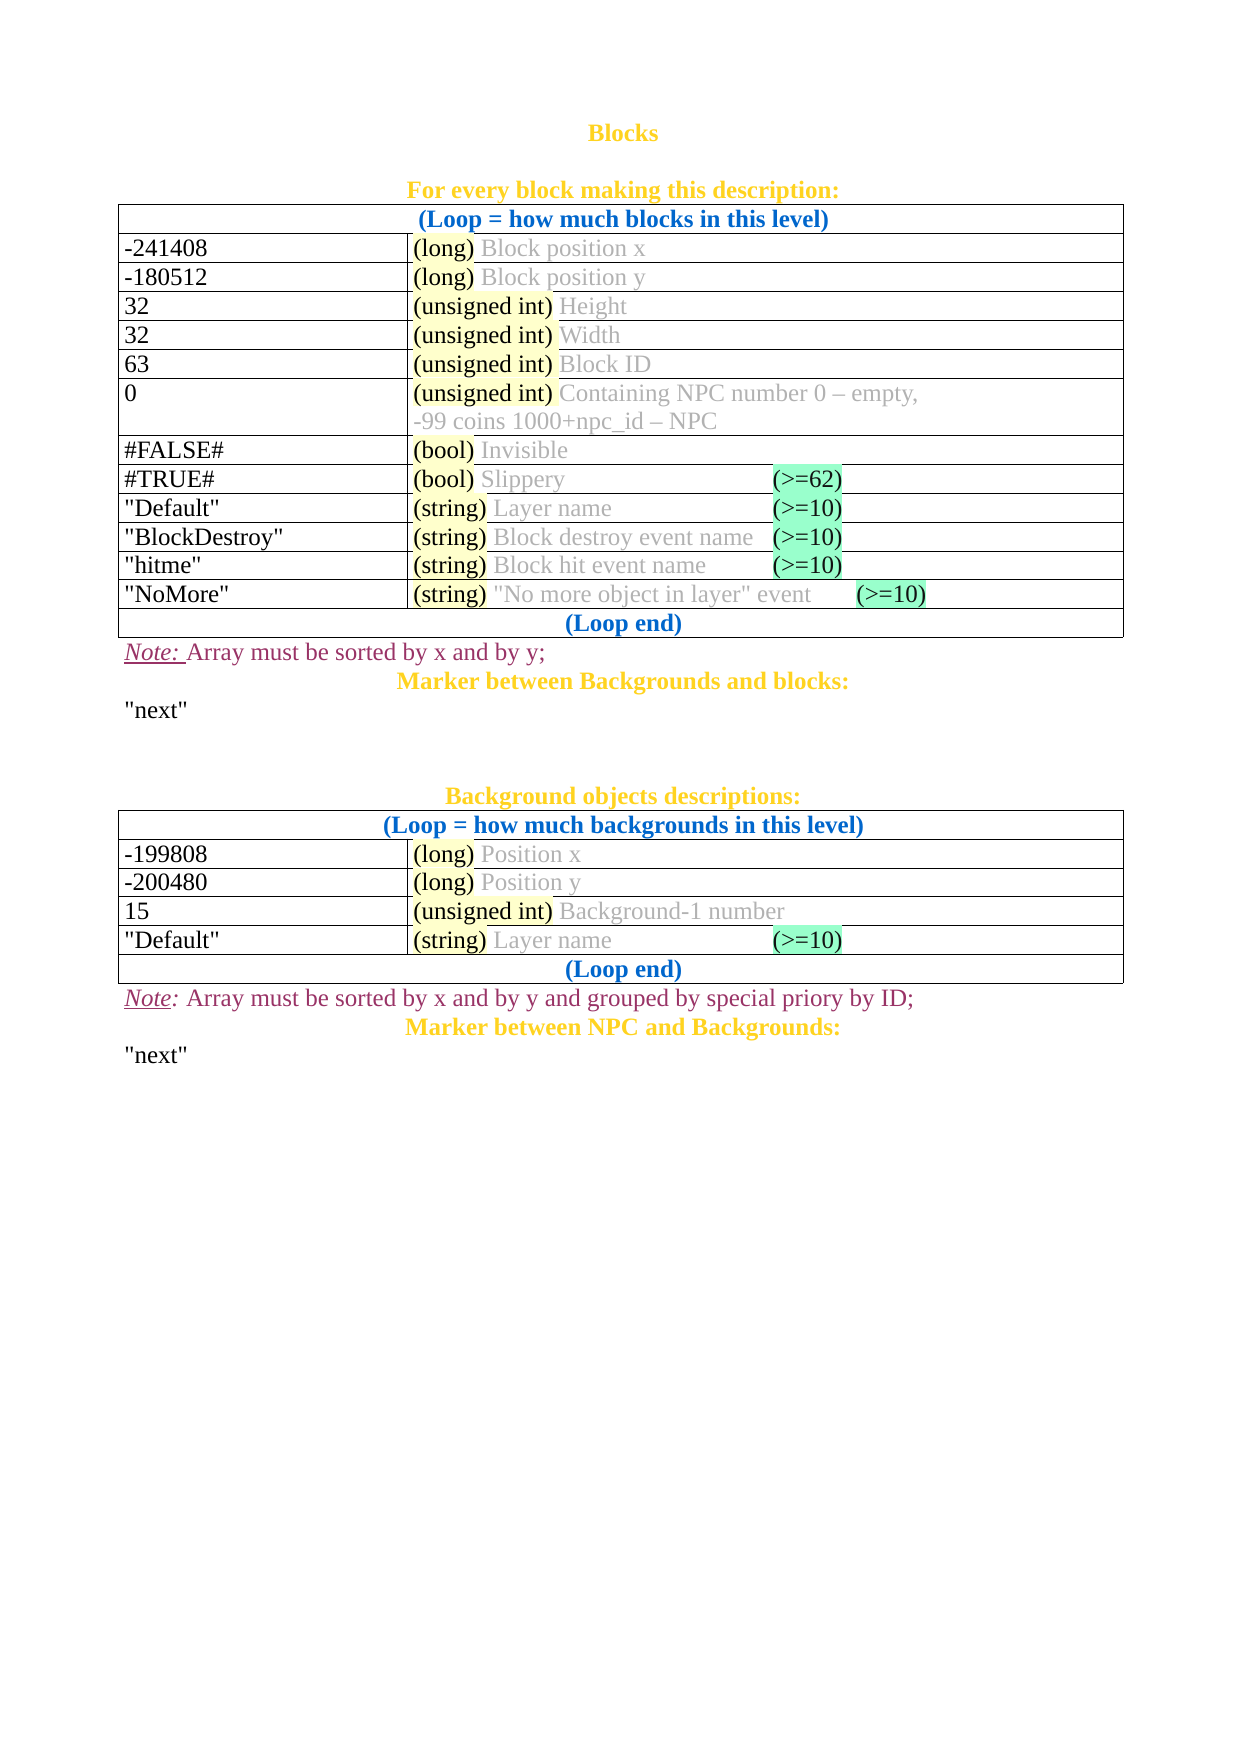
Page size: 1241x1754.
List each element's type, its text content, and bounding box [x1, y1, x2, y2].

table_cell 15 [119, 897, 407, 925]
table_cell 0 [119, 379, 407, 435]
table_cell (long) Position x [474, 840, 1123, 867]
table_cell "Default" [119, 926, 407, 954]
table_cell (long) Position y [474, 869, 1123, 896]
table_cell (long) Block position y [474, 263, 1123, 291]
table_cell (bool) Invisible [474, 436, 1123, 464]
table_cell -200480 [119, 869, 407, 896]
table_cell (string) Layer name (>=10) [842, 926, 1123, 954]
table_cell "hitme" [119, 552, 407, 579]
text "next" [124, 1040, 1122, 1069]
text Note: Array must be sorted by x and by y; [124, 638, 1122, 666]
table_cell "Default" [119, 494, 407, 522]
text Note: Array must be sorted by x and by y and grouped by special priory by ID; [124, 984, 1122, 1012]
table_cell 32 [119, 321, 407, 349]
table_cell "NoMore" [119, 580, 407, 608]
table_cell (string) Layer name (>=10) [487, 926, 773, 954]
table_cell (string) Block hit event name (>=10) [842, 552, 1123, 579]
text Blocks [124, 118, 1122, 147]
table_header (Loop = how much blocks in this level) [119, 205, 1123, 233]
table_cell (string) Block destroy event name (>=10) [487, 523, 773, 551]
table_cell (string) Layer name (>=10) [842, 494, 1123, 522]
table_cell (string) Layer name (>=10) [487, 494, 773, 522]
table_cell -241408 [119, 234, 407, 262]
table_cell 32 [119, 292, 407, 320]
table_cell (string) "No more object in layer" event (>=10) [926, 580, 1123, 608]
table_cell (string) "No more object in layer" event (>=10) [487, 580, 856, 608]
table_cell (unsigned int) Width [559, 321, 1123, 349]
text Marker between NPC and Backgrounds: [124, 1012, 1122, 1040]
table_cell (bool) Slippery (>=62) [842, 465, 1123, 493]
table_cell (unsigned int) Containing NPC number 0 – empty, -99 coins 1000+npc_id – NPC [408, 379, 1123, 435]
text Background objects descriptions: [124, 781, 1122, 810]
table_cell 63 [119, 350, 407, 377]
text "next" [124, 695, 1122, 723]
text Marker between Backgrounds and blocks: [124, 666, 1122, 695]
table_cell #FALSE# [119, 436, 407, 464]
table_cell (string) Block destroy event name (>=10) [842, 523, 1123, 551]
table_cell (bool) Slippery (>=62) [474, 465, 773, 493]
table_cell (long) Block position x [474, 234, 1123, 262]
text For every block making this description: [124, 176, 1122, 204]
table_cell (unsigned int) Background-1 number [553, 897, 1123, 925]
table_cell #TRUE# [119, 465, 407, 493]
table_cell (unsigned int) Block ID [559, 350, 1123, 377]
table_cell "BlockDestroy" [119, 523, 407, 551]
table_cell (unsigned int) Height [553, 292, 1123, 320]
table_cell (Loop end) [119, 609, 1123, 637]
table_cell -180512 [119, 263, 407, 291]
table_cell -199808 [119, 840, 407, 867]
table_header (Loop = how much backgrounds in this level) [119, 811, 1123, 838]
table_cell (Loop end) [119, 955, 1123, 983]
table_cell (string) Block hit event name (>=10) [487, 552, 773, 579]
